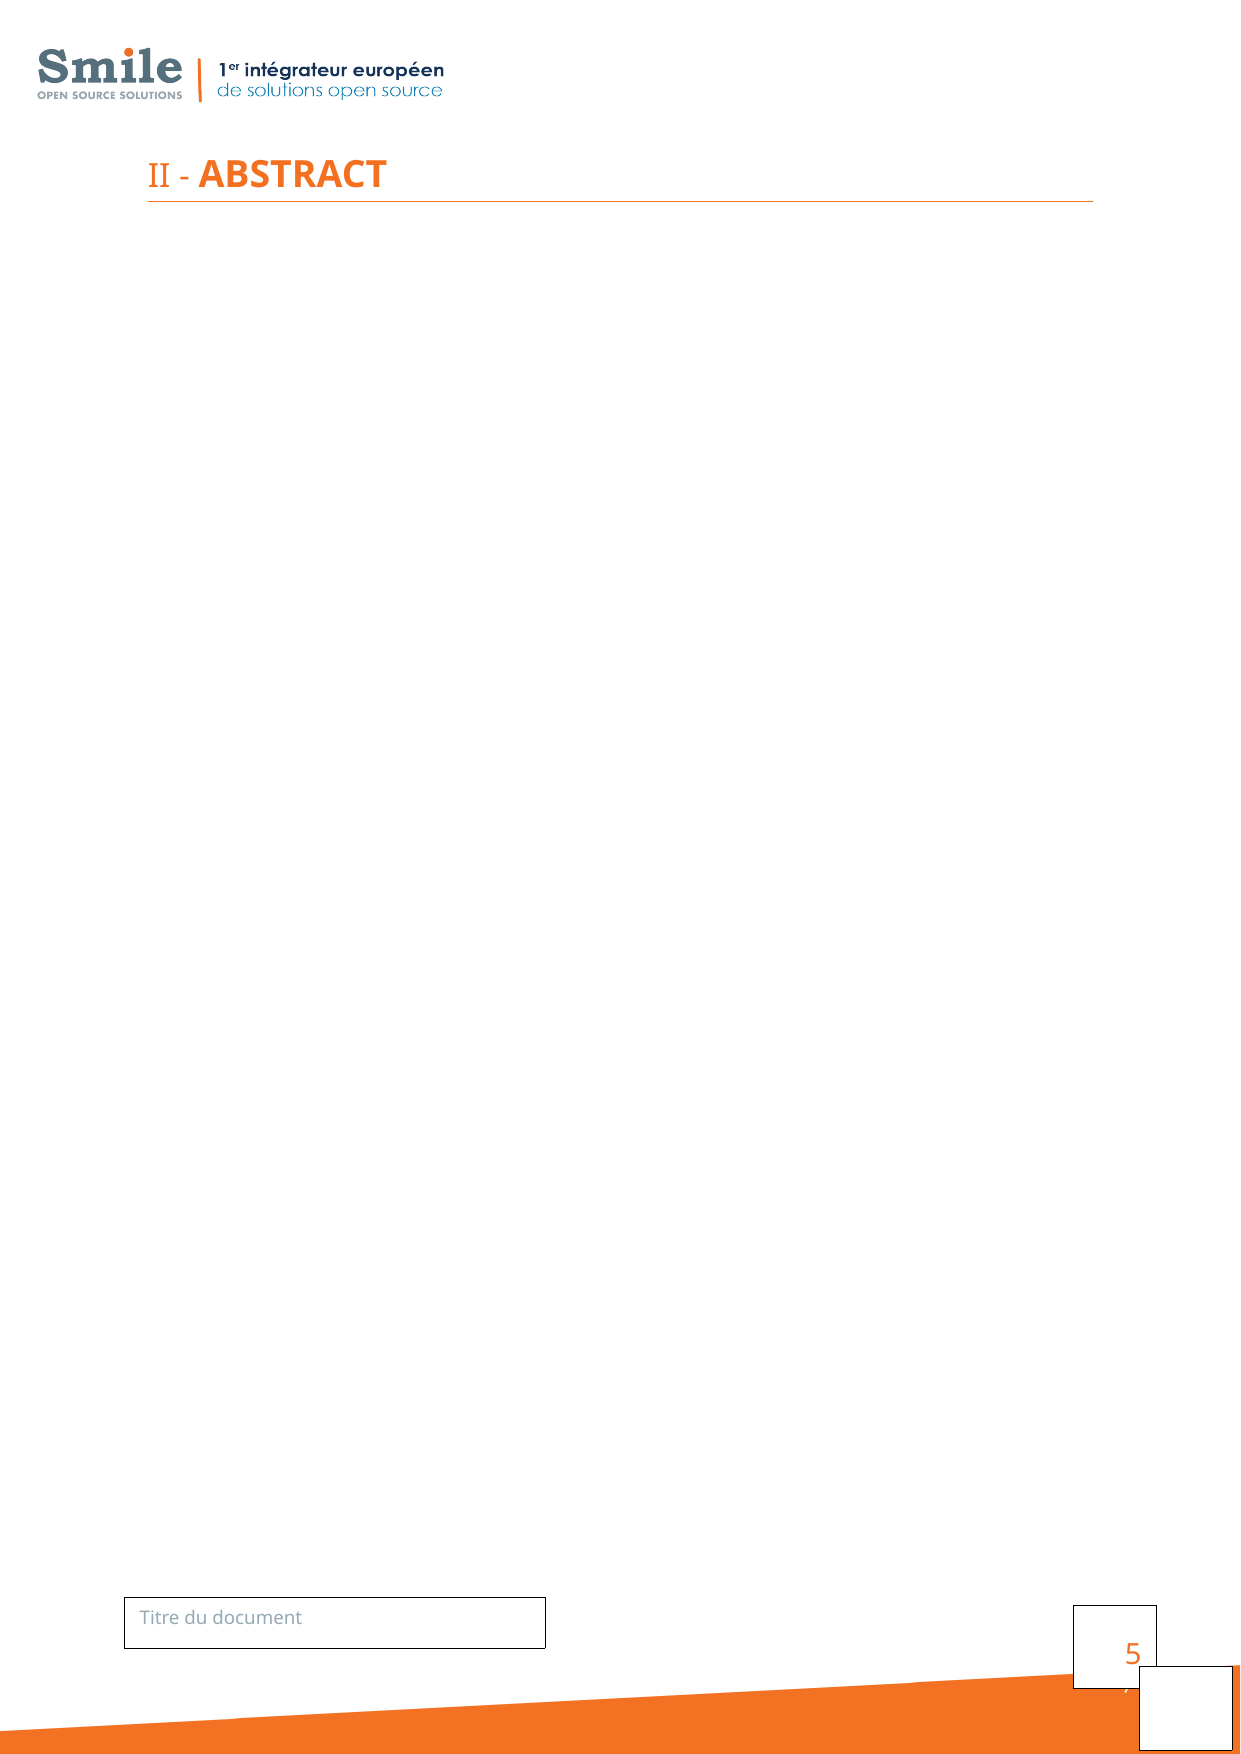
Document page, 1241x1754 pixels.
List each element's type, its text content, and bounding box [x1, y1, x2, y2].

picture [0, 5, 1241, 146]
picture [0, 1611, 1241, 1754]
subtitle Abstract [148, 148, 1093, 201]
